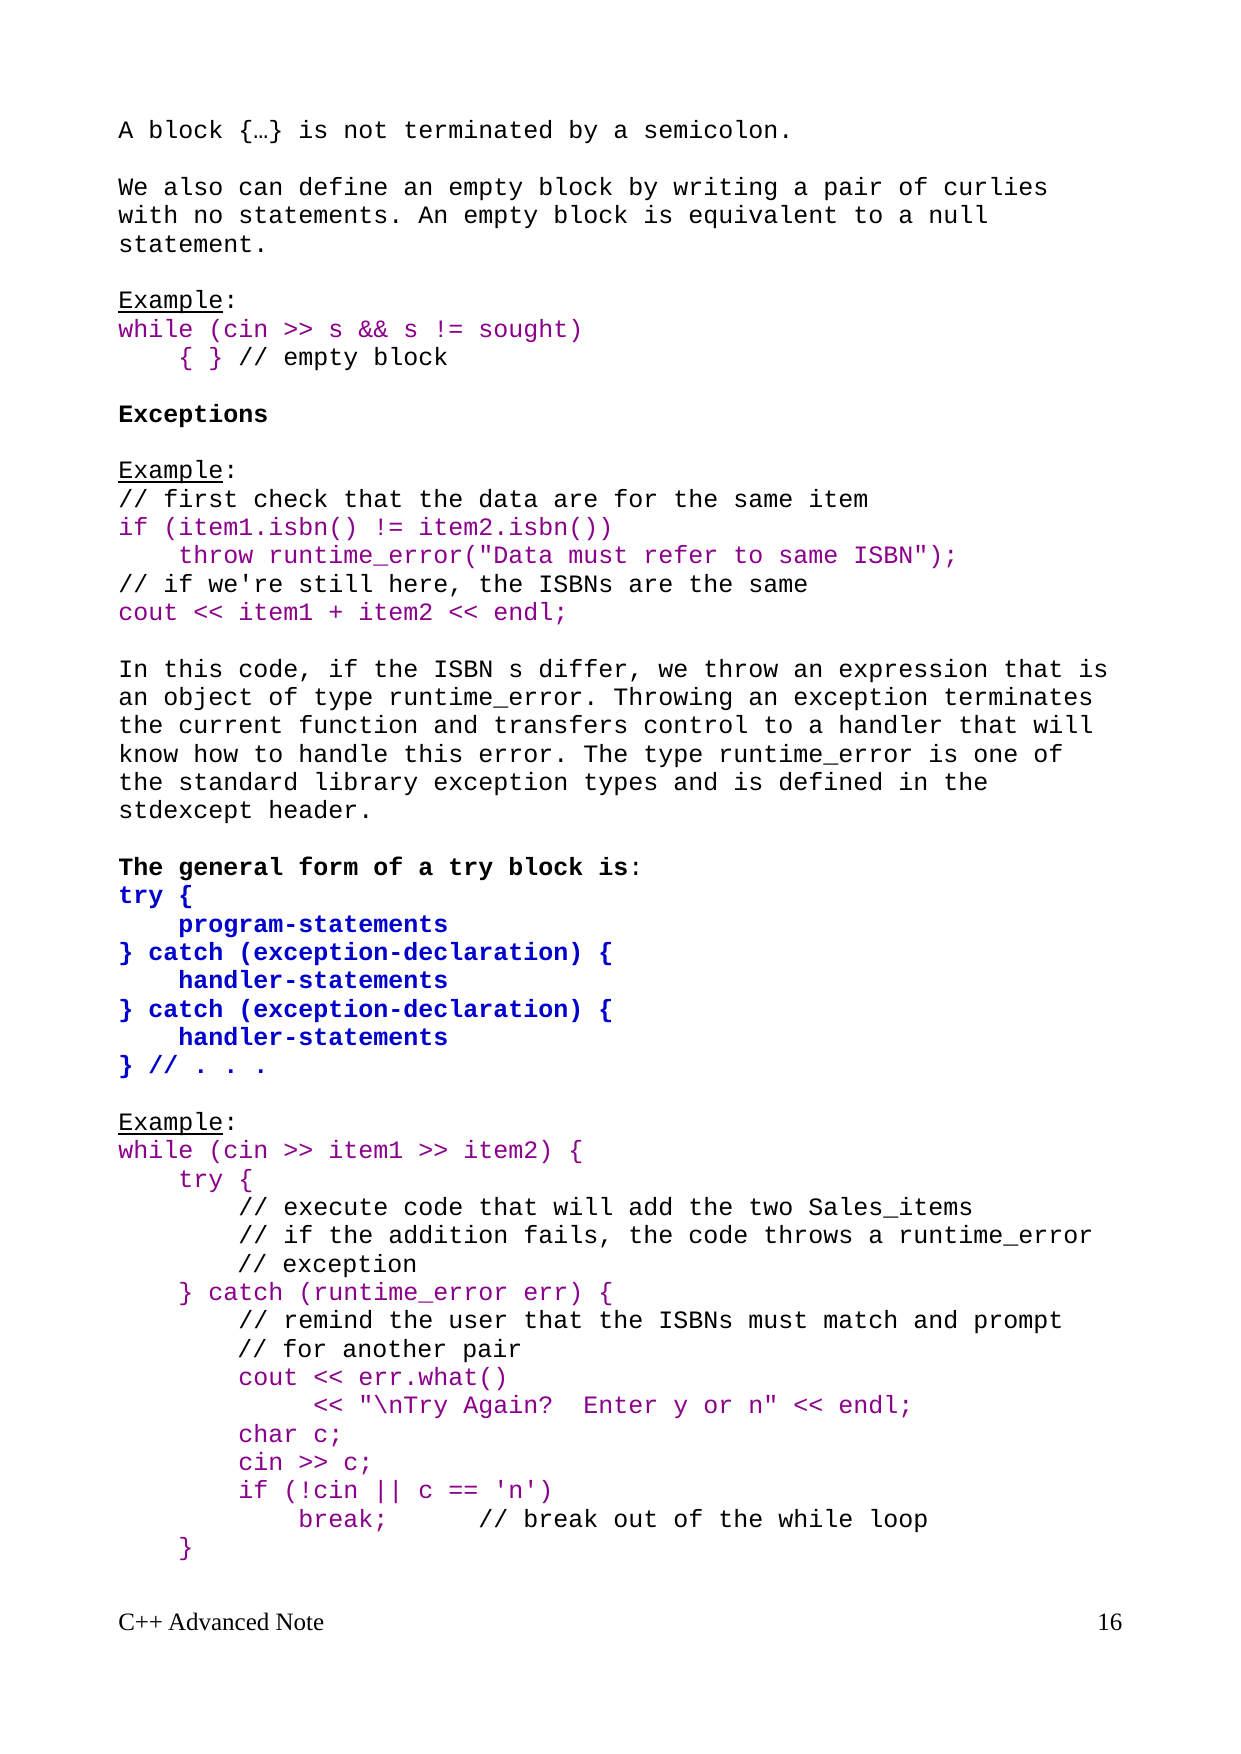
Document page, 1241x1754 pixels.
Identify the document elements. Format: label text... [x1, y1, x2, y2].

text cout << item1 + item2 << endl; [118, 600, 1122, 628]
text Example: [118, 1110, 1122, 1138]
text try { [118, 1166, 1122, 1195]
text { } // empty block [118, 345, 1122, 373]
text // remind the user that the ISBNs must match and prompt // for another pair [118, 1308, 1122, 1365]
text } catch (runtime_error err) { [118, 1280, 1122, 1308]
text // if the addition fails, the code throws a runtime_error // exception [118, 1223, 1122, 1280]
text The general form of a try block is: [118, 855, 1122, 883]
text if (!cin || c == 'n') [118, 1478, 1122, 1506]
text while (cin >> s && s != sought) [118, 316, 1122, 345]
text throw runtime_error("Data must refer to same ISBN"); [118, 543, 1122, 571]
text handler-statements [118, 1025, 1122, 1053]
text while (cin >> item1 >> item2) { [118, 1138, 1122, 1166]
text A block {…} is not terminated by a semicolon. [118, 118, 1122, 146]
text Example: [118, 458, 1122, 486]
text } [118, 1535, 1122, 1563]
text << "\nTry Again? Enter y or n" << endl; [118, 1393, 1122, 1421]
text } catch (exception-declaration) { [118, 940, 1122, 968]
text In this code, if the ISBN s differ, we throw an expression that is an object of type runtime_error. Throwing an exception terminates the current function and transfers control to a handler that will know how to handle this error. The type runtime_error is one of the standard library exception types and is defined in the stdexcept header. [118, 656, 1122, 826]
text try { [118, 883, 1122, 911]
text handler-statements [118, 968, 1122, 996]
text // if we're still here, the ISBNs are the same [118, 571, 1122, 600]
text program-statements [118, 911, 1122, 940]
text break; // break out of the while loop [118, 1506, 1122, 1535]
text // first check that the data are for the same item [118, 486, 1122, 515]
text // execute code that will add the two Sales_items [118, 1195, 1122, 1223]
text char c; [118, 1421, 1122, 1450]
text cin >> c; [118, 1450, 1122, 1478]
text } // . . . [118, 1053, 1122, 1081]
text Example: [118, 288, 1122, 316]
text Exceptions [118, 401, 1122, 430]
text } catch (exception-declaration) { [118, 996, 1122, 1025]
text cout << err.what() [118, 1365, 1122, 1393]
text We also can define an empty block by writing a pair of curlies with no statements. An empty block is equivalent to a null statement. [118, 175, 1122, 260]
text if (item1.isbn() != item2.isbn()) [118, 515, 1122, 543]
